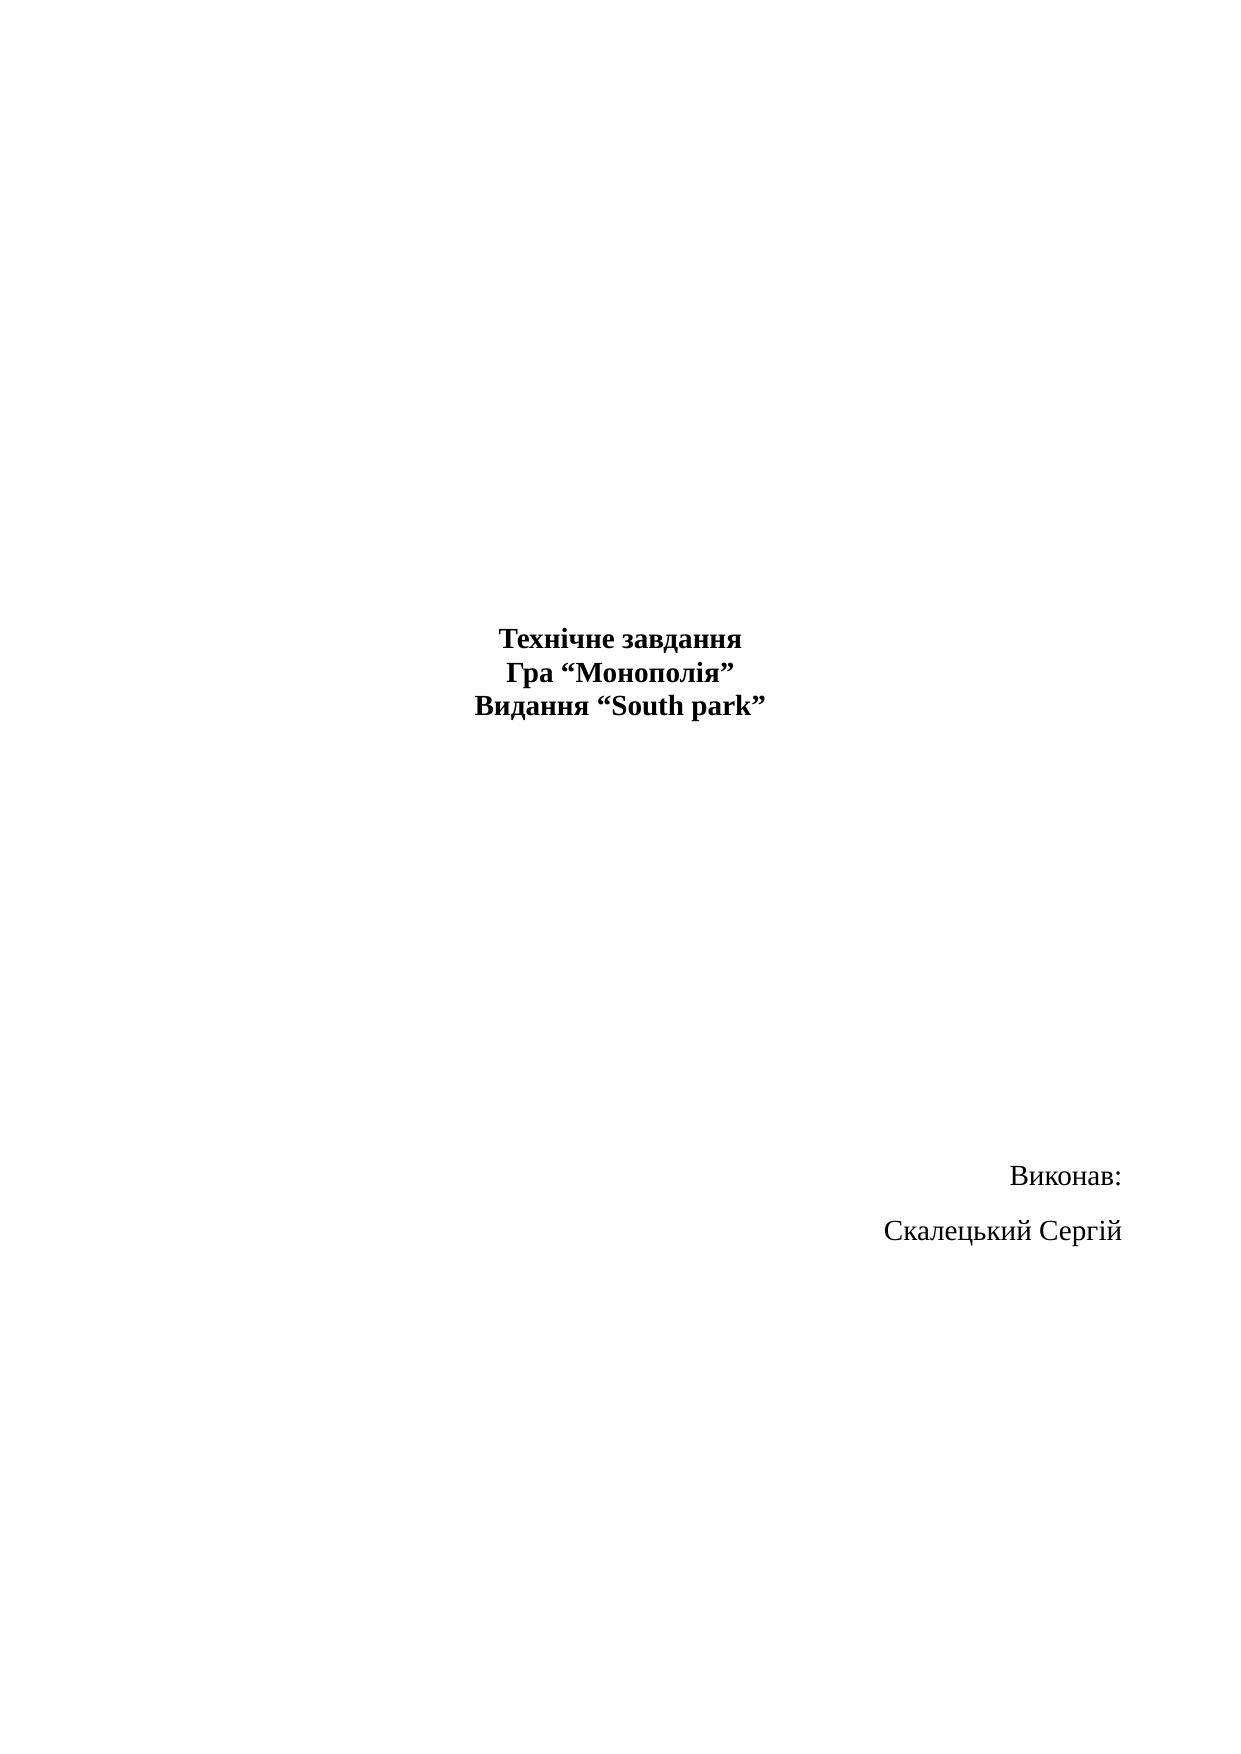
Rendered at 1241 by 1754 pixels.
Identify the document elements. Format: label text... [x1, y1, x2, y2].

text Технічне завдання [118, 621, 1122, 655]
text Видання “South park” [118, 688, 1122, 722]
text Скалецький Сергій [118, 1213, 1122, 1246]
text Виконав: [118, 1158, 1122, 1191]
text Гра “Монополія” [118, 655, 1122, 688]
